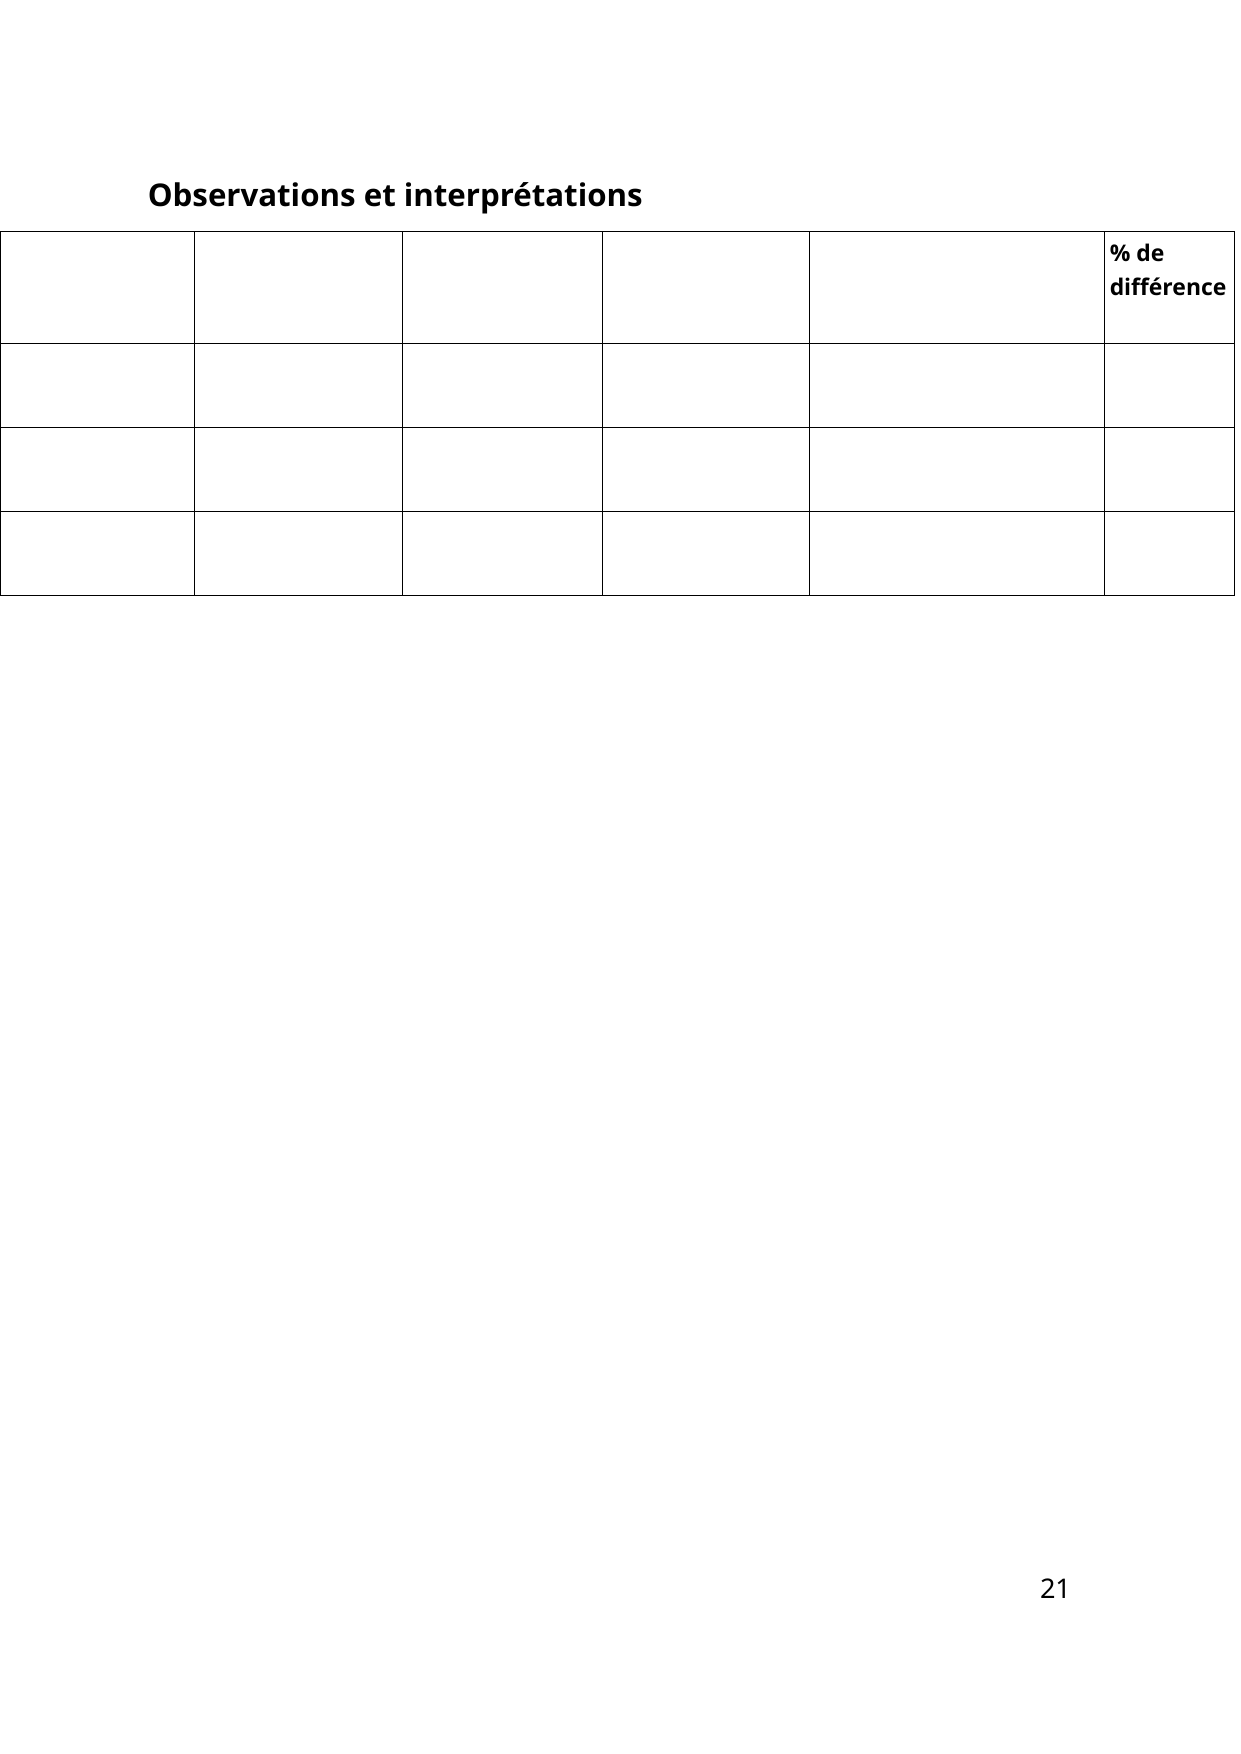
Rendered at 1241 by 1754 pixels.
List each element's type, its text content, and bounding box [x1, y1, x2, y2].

table_cell [403, 344, 602, 427]
table_header [603, 232, 809, 343]
table_header [403, 232, 602, 343]
table_cell [195, 344, 402, 427]
table_cell [1105, 344, 1234, 427]
table_cell [1105, 512, 1234, 594]
text Observations et interprétations [148, 173, 1093, 215]
table_header [1, 232, 194, 343]
table_cell [603, 512, 809, 594]
table_cell [810, 344, 1104, 427]
table_cell [403, 428, 602, 511]
table_cell [403, 512, 602, 594]
table_cell [603, 428, 809, 511]
table_header [195, 232, 402, 343]
table_header [810, 232, 1104, 343]
table_cell [810, 428, 1104, 511]
table_cell [810, 512, 1104, 594]
table_header % de différence [1105, 232, 1234, 343]
table_cell [1, 512, 194, 594]
table_cell [1, 344, 194, 427]
table_cell [195, 428, 402, 511]
table_cell [603, 344, 809, 427]
table_cell [195, 512, 402, 594]
table_cell [1, 428, 194, 511]
table_cell [1105, 428, 1234, 511]
